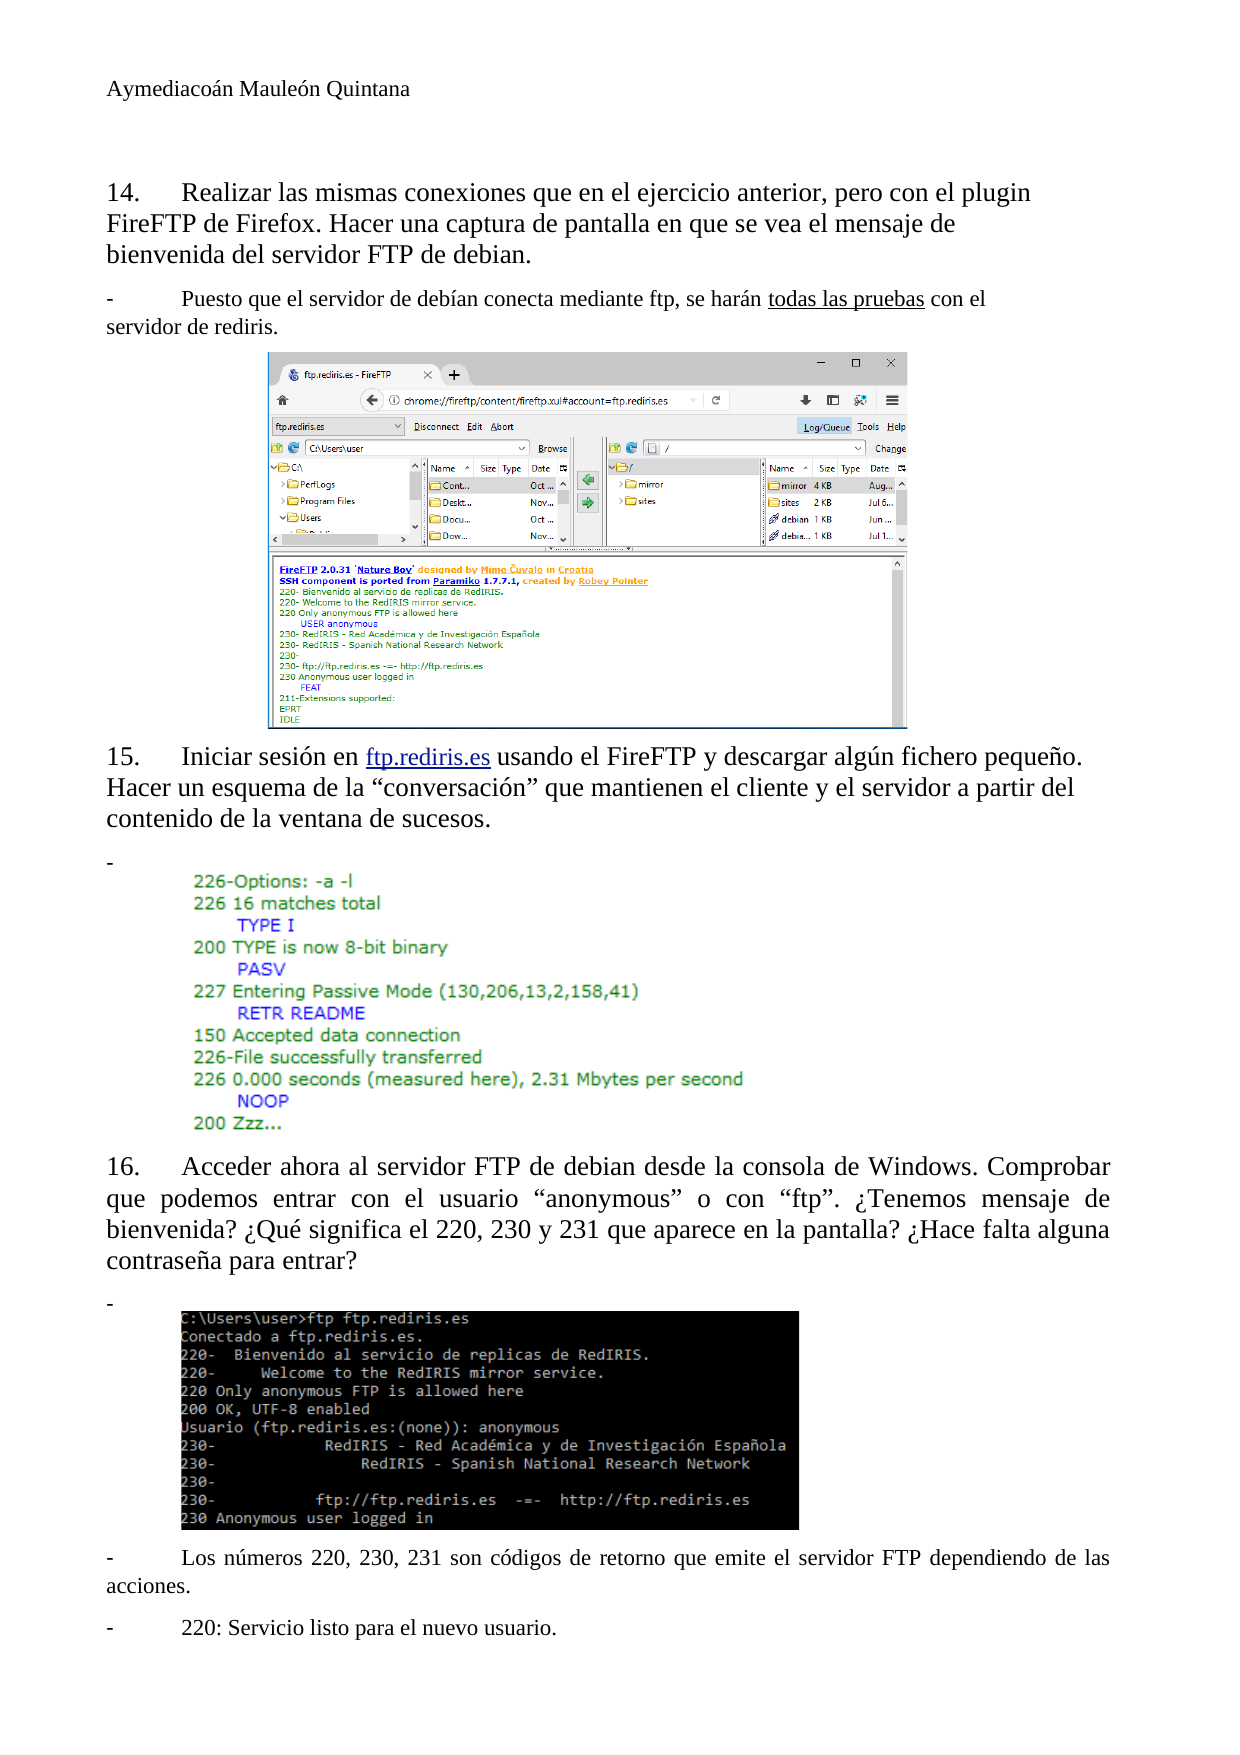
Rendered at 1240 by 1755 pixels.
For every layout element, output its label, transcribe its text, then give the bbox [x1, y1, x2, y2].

list Iniciar sesión en ftp.rediris.es usando el FireFTP y descargar algún fichero pequeño. Hacer un esquema de la “conversación” que mantienen el cliente y el servidor a partir del contenido de la ventana de sucesos. [106, 740, 1096, 834]
list 220: Servicio listo para el nuevo usuario. [106, 1611, 1112, 1642]
list Acceder ahora al servidor FTP de debian desde la consola de Windows. Comprobar que podemos entrar con el usuario “anonymous” o con “ftp”. ¿Tenemos mensaje de bienvenida? ¿Qué significa el 220, 230 y 231 que aparece en la pantalla? ¿Hace falta alguna contraseña para entrar? [106, 1151, 1112, 1275]
list Puesto que el servidor de debían conecta mediante ftp, se harán todas las pruebas con el servidor de rediris. [106, 282, 1051, 340]
list Realizar las mismas conexiones que en el ejercicio anterior, pero con el plugin FireFTP de Firefox. Hacer una captura de pantalla en que se vea el mensaje de bienvenida del servidor FTP de debian. [106, 176, 1051, 270]
list Los números 220, 230, 231 son códigos de retorno que emite el servidor FTP dependiendo de las acciones. [106, 1541, 1112, 1599]
